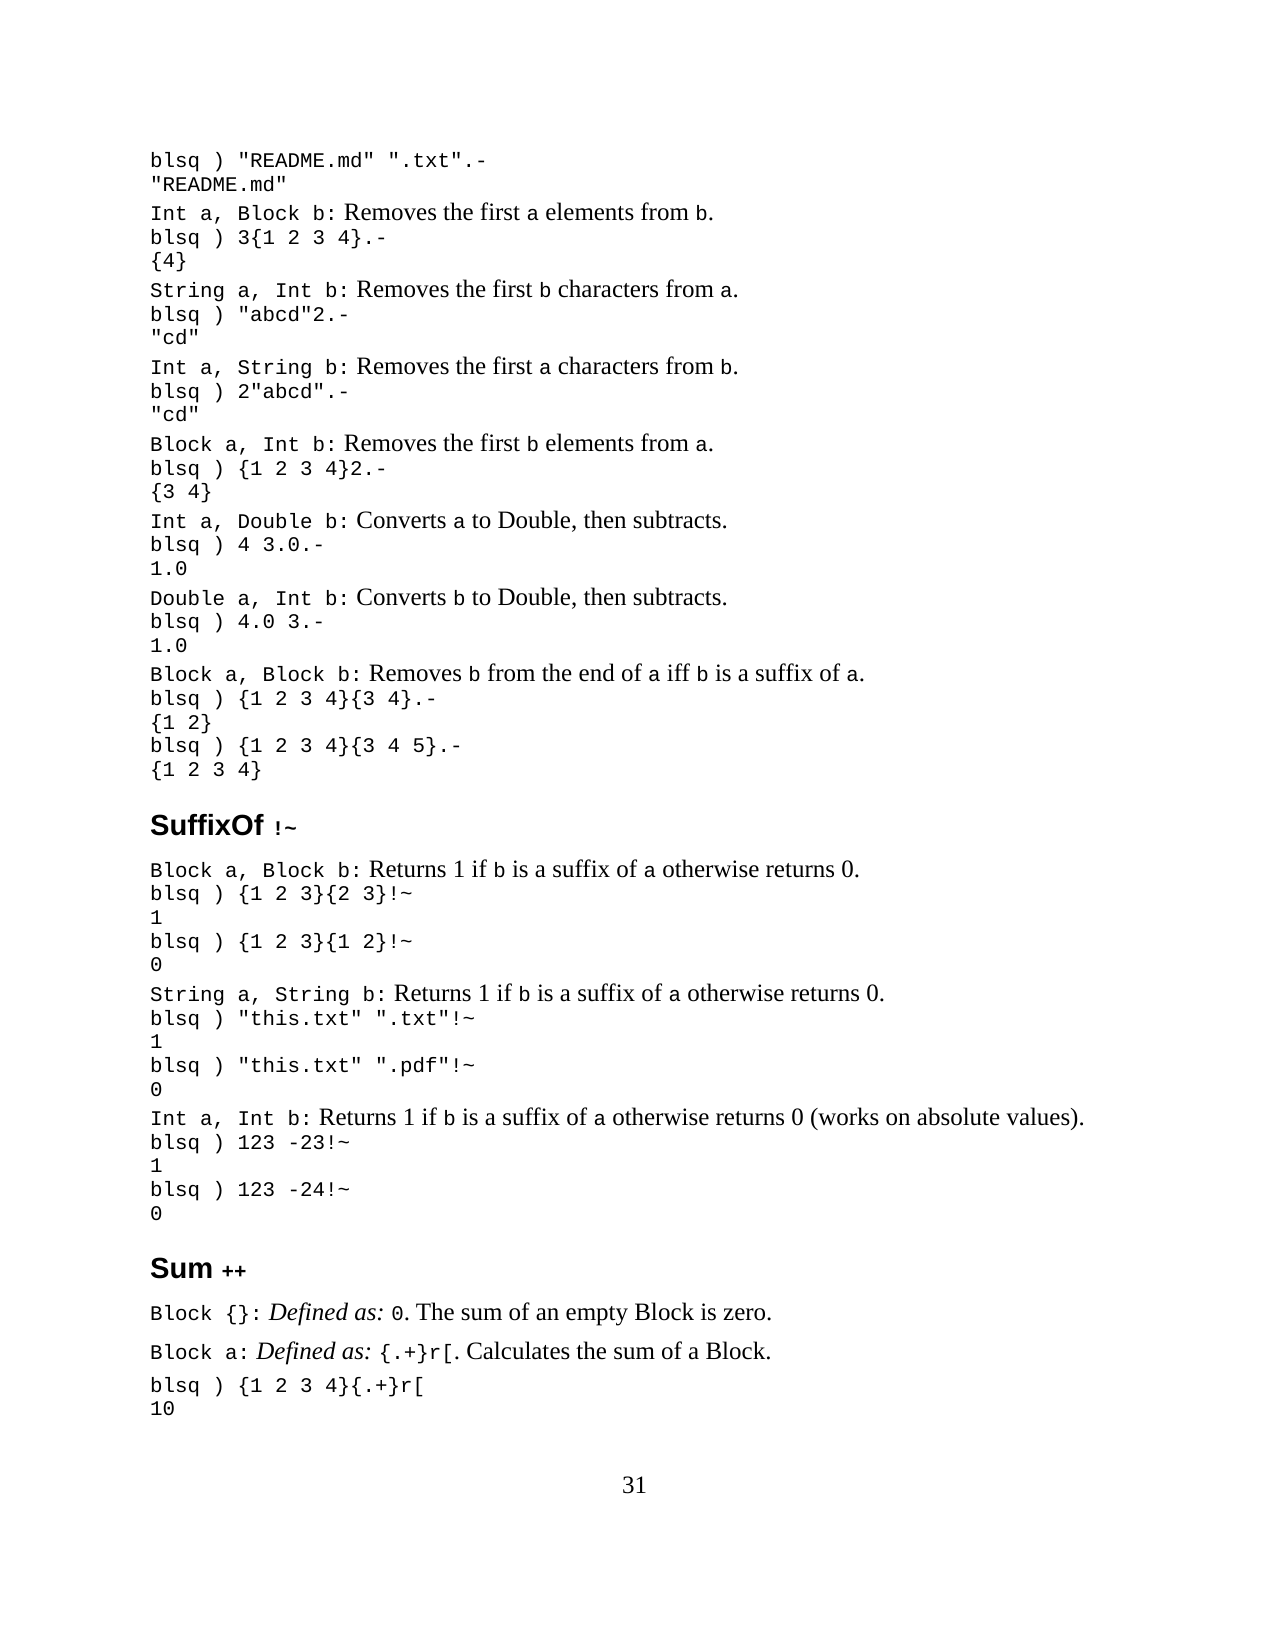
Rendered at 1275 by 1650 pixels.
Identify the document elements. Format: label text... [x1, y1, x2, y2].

text {3 4} [150, 481, 1125, 505]
text {1 2} [150, 712, 1125, 735]
text Block a, Block b: Removes b from the end of a iff b is a suffix of a. [150, 658, 1125, 688]
text blsq ) 4.0 3.- [150, 611, 1125, 635]
text Double a, Int b: Converts b to Double, then subtracts. [150, 582, 1125, 611]
text blsq ) "abcd"2.- [150, 304, 1125, 327]
subtitle Sum ++ [150, 1251, 1125, 1285]
text String a, Int b: Removes the first b characters from a. [150, 274, 1125, 304]
text blsq ) 123 -24!~ [150, 1179, 1125, 1203]
text blsq ) {1 2 3}{1 2}!~ [150, 931, 1125, 954]
text 10 [150, 1398, 1125, 1422]
text "cd" [150, 404, 1125, 428]
text Int a, Int b: Returns 1 if b is a suffix of a otherwise returns 0 (works on absolute values). [150, 1102, 1125, 1132]
text Int a, Double b: Converts a to Double, then subtracts. [150, 505, 1125, 534]
text blsq ) {1 2 3 4}{3 4}.- [150, 688, 1125, 712]
text blsq ) {1 2 3 4}{3 4 5}.- [150, 735, 1125, 759]
text Block a: Defined as: {.+}r[. Calculates the sum of a Block. [150, 1336, 1125, 1366]
text blsq ) "README.md" ".txt".- [150, 150, 1125, 174]
text Block a, Int b: Removes the first b elements from a. [150, 428, 1125, 457]
text String a, String b: Returns 1 if b is a suffix of a otherwise returns 0. [150, 978, 1125, 1008]
text "README.md" [150, 174, 1125, 197]
text blsq ) 2"abcd".- [150, 381, 1125, 404]
text Int a, Block b: Removes the first a elements from b. [150, 197, 1125, 227]
text blsq ) {1 2 3 4}{.+}r[ [150, 1374, 1125, 1398]
text blsq ) 3{1 2 3 4}.- [150, 227, 1125, 251]
text Int a, String b: Removes the first a characters from b. [150, 351, 1125, 381]
text 0 [150, 1078, 1125, 1102]
text blsq ) {1 2 3}{2 3}!~ [150, 883, 1125, 907]
text "cd" [150, 327, 1125, 351]
text {1 2 3 4} [150, 759, 1125, 783]
text blsq ) "this.txt" ".pdf"!~ [150, 1055, 1125, 1078]
text blsq ) 4 3.0.- [150, 534, 1125, 558]
text 1 [150, 907, 1125, 931]
text 0 [150, 1203, 1125, 1226]
text 1 [150, 1155, 1125, 1179]
text blsq ) 123 -23!~ [150, 1132, 1125, 1155]
text 1 [150, 1031, 1125, 1055]
text 1.0 [150, 635, 1125, 658]
text Block {}: Defined as: 0. The sum of an empty Block is zero. [150, 1297, 1125, 1327]
subtitle SuffixOf !~ [150, 808, 1125, 841]
text {4} [150, 251, 1125, 274]
text Block a, Block b: Returns 1 if b is a suffix of a otherwise returns 0. [150, 854, 1125, 883]
text 0 [150, 954, 1125, 978]
text blsq ) {1 2 3 4}2.- [150, 457, 1125, 481]
text 1.0 [150, 558, 1125, 582]
text blsq ) "this.txt" ".txt"!~ [150, 1008, 1125, 1031]
